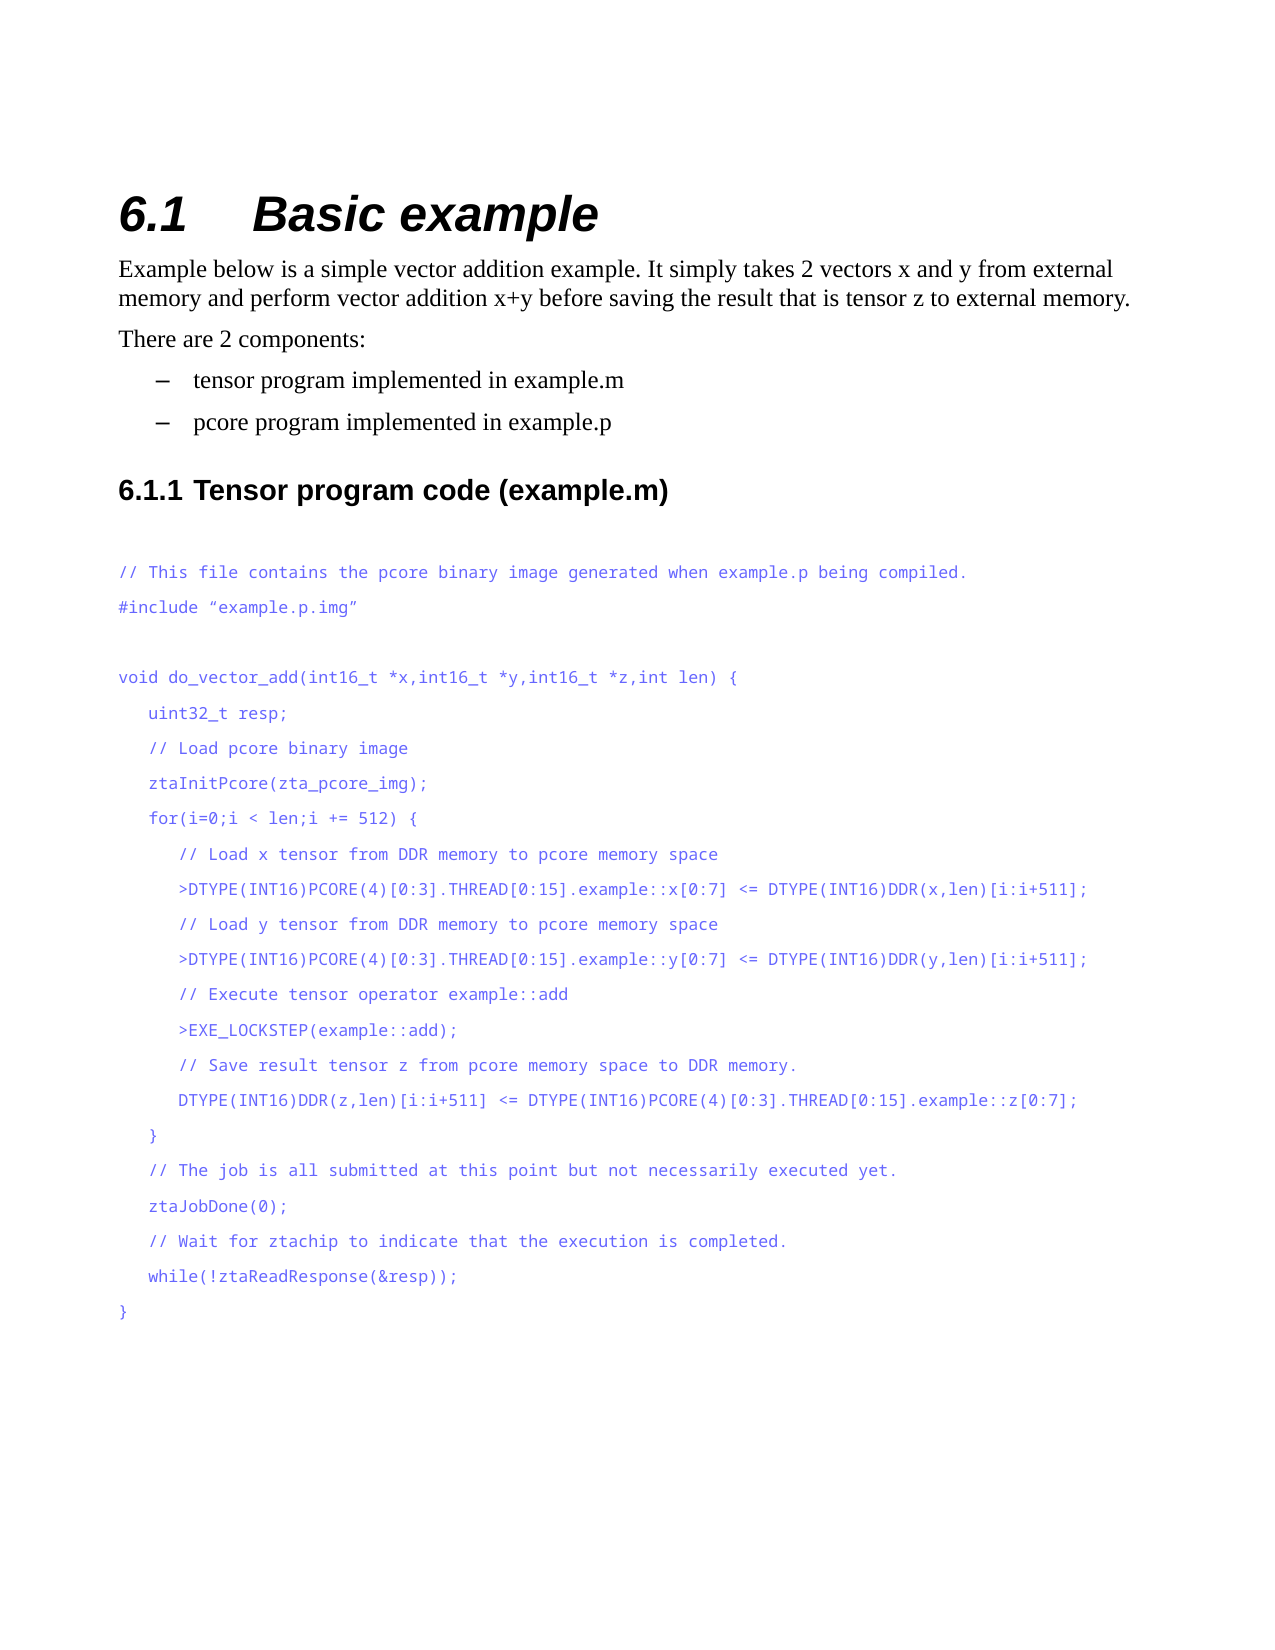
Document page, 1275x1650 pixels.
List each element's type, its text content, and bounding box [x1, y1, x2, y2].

list tensor program implemented in example.m [156, 366, 1157, 394]
text ztaInitPcore(zta_pcore_img); [118, 772, 1157, 794]
text >EXE_LOCKSTEP(example::add); [118, 1018, 1157, 1041]
text while(!ztaReadResponse(&resp)); [118, 1264, 1157, 1287]
text // Wait for ztachip to indicate that the execution is completed. [118, 1229, 1157, 1252]
text // Load pcore binary image [118, 736, 1157, 759]
text // The job is all submitted at this point but not necessarily executed yet. [118, 1159, 1157, 1182]
text for(i=0;i < len;i += 512) { [118, 807, 1157, 829]
text } [118, 1124, 1157, 1146]
text DTYPE(INT16)DDR(z,len)[i:i+511] <= DTYPE(INT16)PCORE(4)[0:3].THREAD[0:15].example::z[0:7]; [118, 1088, 1157, 1111]
text ztaJobDone(0); [118, 1194, 1157, 1217]
text // Load y tensor from DDR memory to pcore memory space [118, 912, 1157, 935]
text >DTYPE(INT16)PCORE(4)[0:3].THREAD[0:15].example::y[0:7] <= DTYPE(INT16)DDR(y,len)[i:i+511]; [118, 948, 1157, 970]
text // This file contains the pcore binary image generated when example.p being compiled. [118, 560, 1157, 583]
subtitle Tensor program code (example.m) [118, 473, 1157, 507]
text #include “example.p.img” [118, 596, 1157, 618]
list pcore program implemented in example.p [156, 407, 1157, 436]
text // Save result tensor z from pcore memory space to DDR memory. [118, 1053, 1157, 1076]
subtitle Basic example [118, 184, 1157, 242]
text Example below is a simple vector addition example. It simply takes 2 vectors x and y from external memory and perform vector addition x+y before saving the result that is tensor z to external memory. [118, 254, 1157, 312]
text // Load x tensor from DDR memory to pcore memory space [118, 842, 1157, 865]
text } [118, 1300, 1157, 1322]
text There are 2 components: [118, 324, 1157, 353]
text // Execute tensor operator example::add [118, 983, 1157, 1006]
text >DTYPE(INT16)PCORE(4)[0:3].THREAD[0:15].example::x[0:7] <= DTYPE(INT16)DDR(x,len)[i:i+511]; [118, 877, 1157, 900]
text void do_vector_add(int16_t *x,int16_t *y,int16_t *z,int len) { [118, 666, 1157, 689]
text uint32_t resp; [118, 701, 1157, 724]
